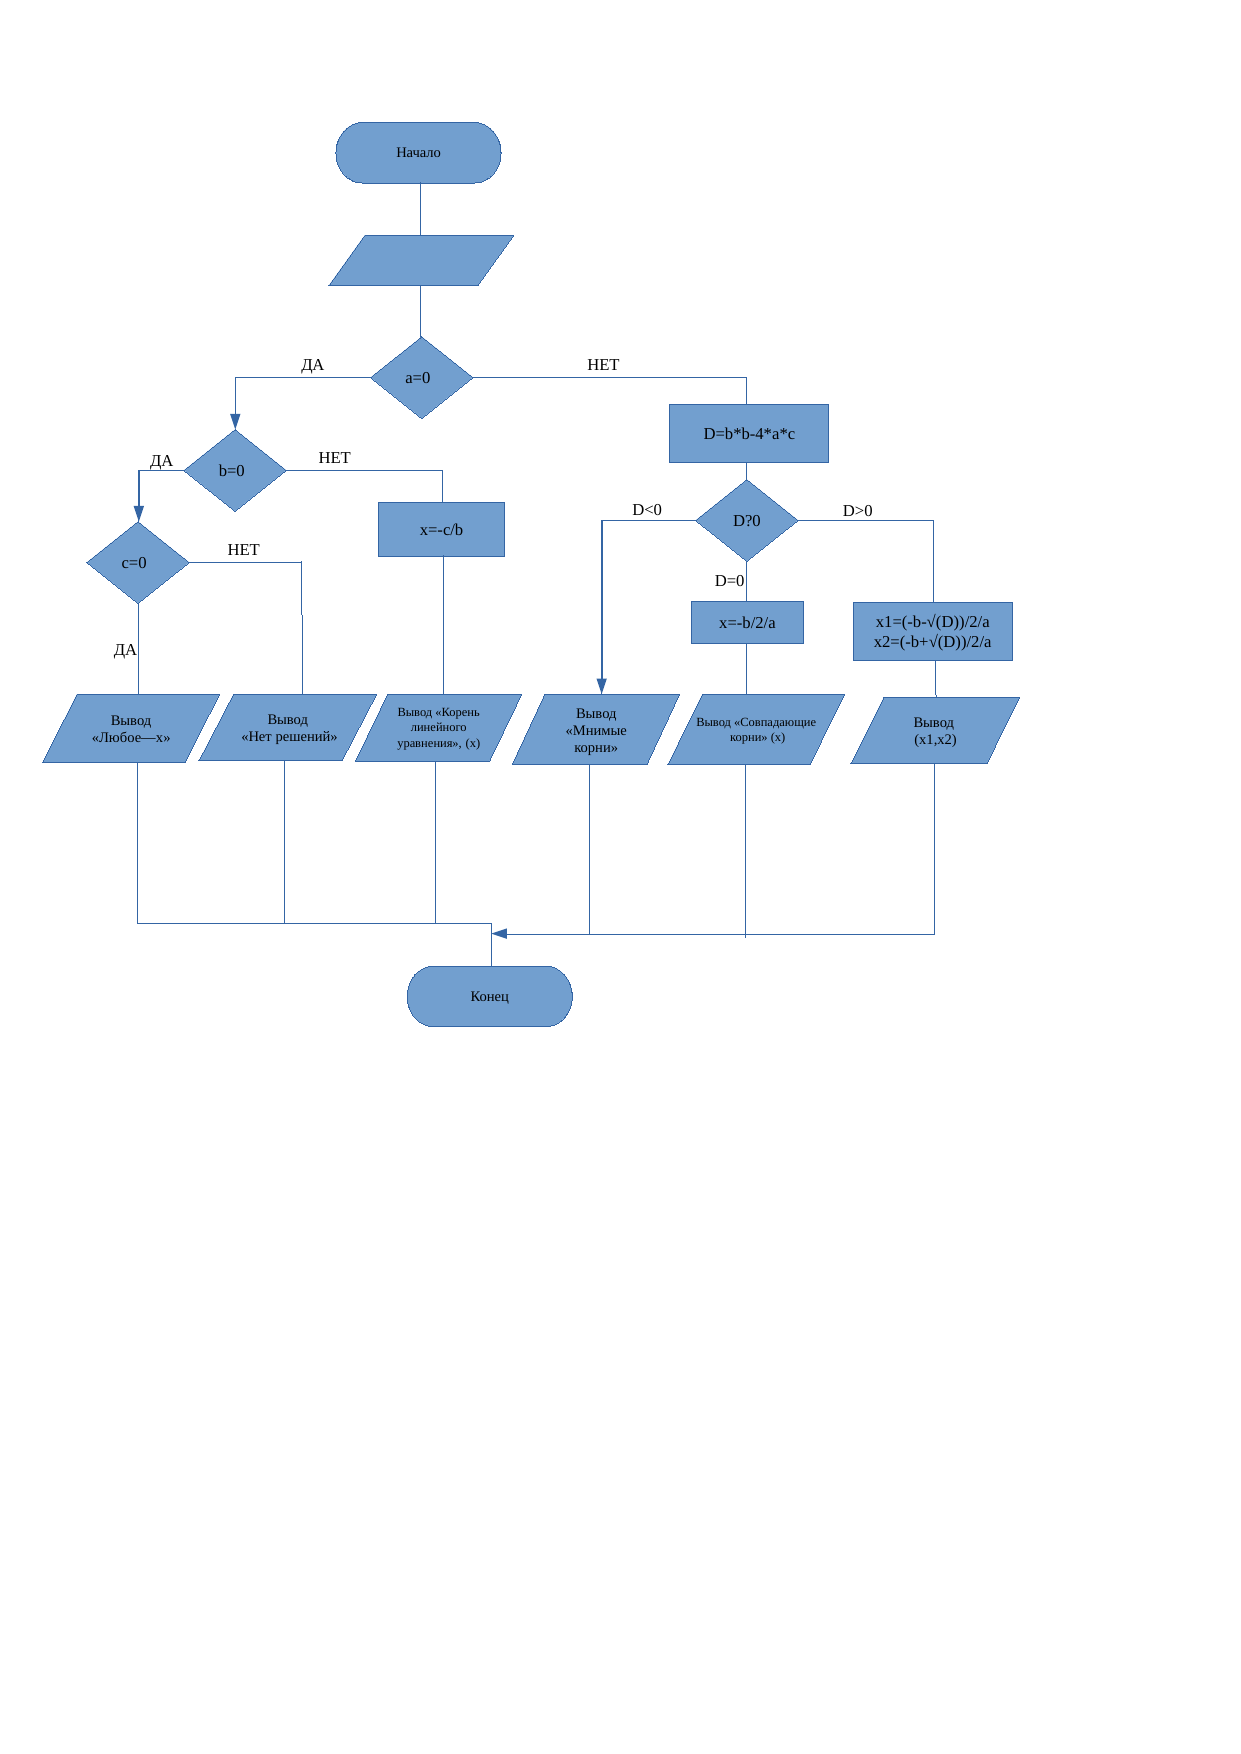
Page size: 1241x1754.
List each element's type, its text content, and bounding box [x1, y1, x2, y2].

text Вывод «Любое—х» [86, 712, 176, 745]
text c=0 [121, 553, 155, 572]
text b=0 [218, 461, 252, 480]
text x=-c/b [387, 519, 496, 539]
text D=b*b-4*a*c [679, 424, 820, 443]
text Вывод «Мнимые корни» [554, 703, 638, 756]
text Вывод «Корень линейного уравнения», (x) [397, 705, 480, 751]
text Вывод [893, 714, 978, 730]
text (x1,x2) [893, 730, 978, 747]
text Начало [353, 144, 484, 161]
text a=0 [405, 368, 439, 387]
